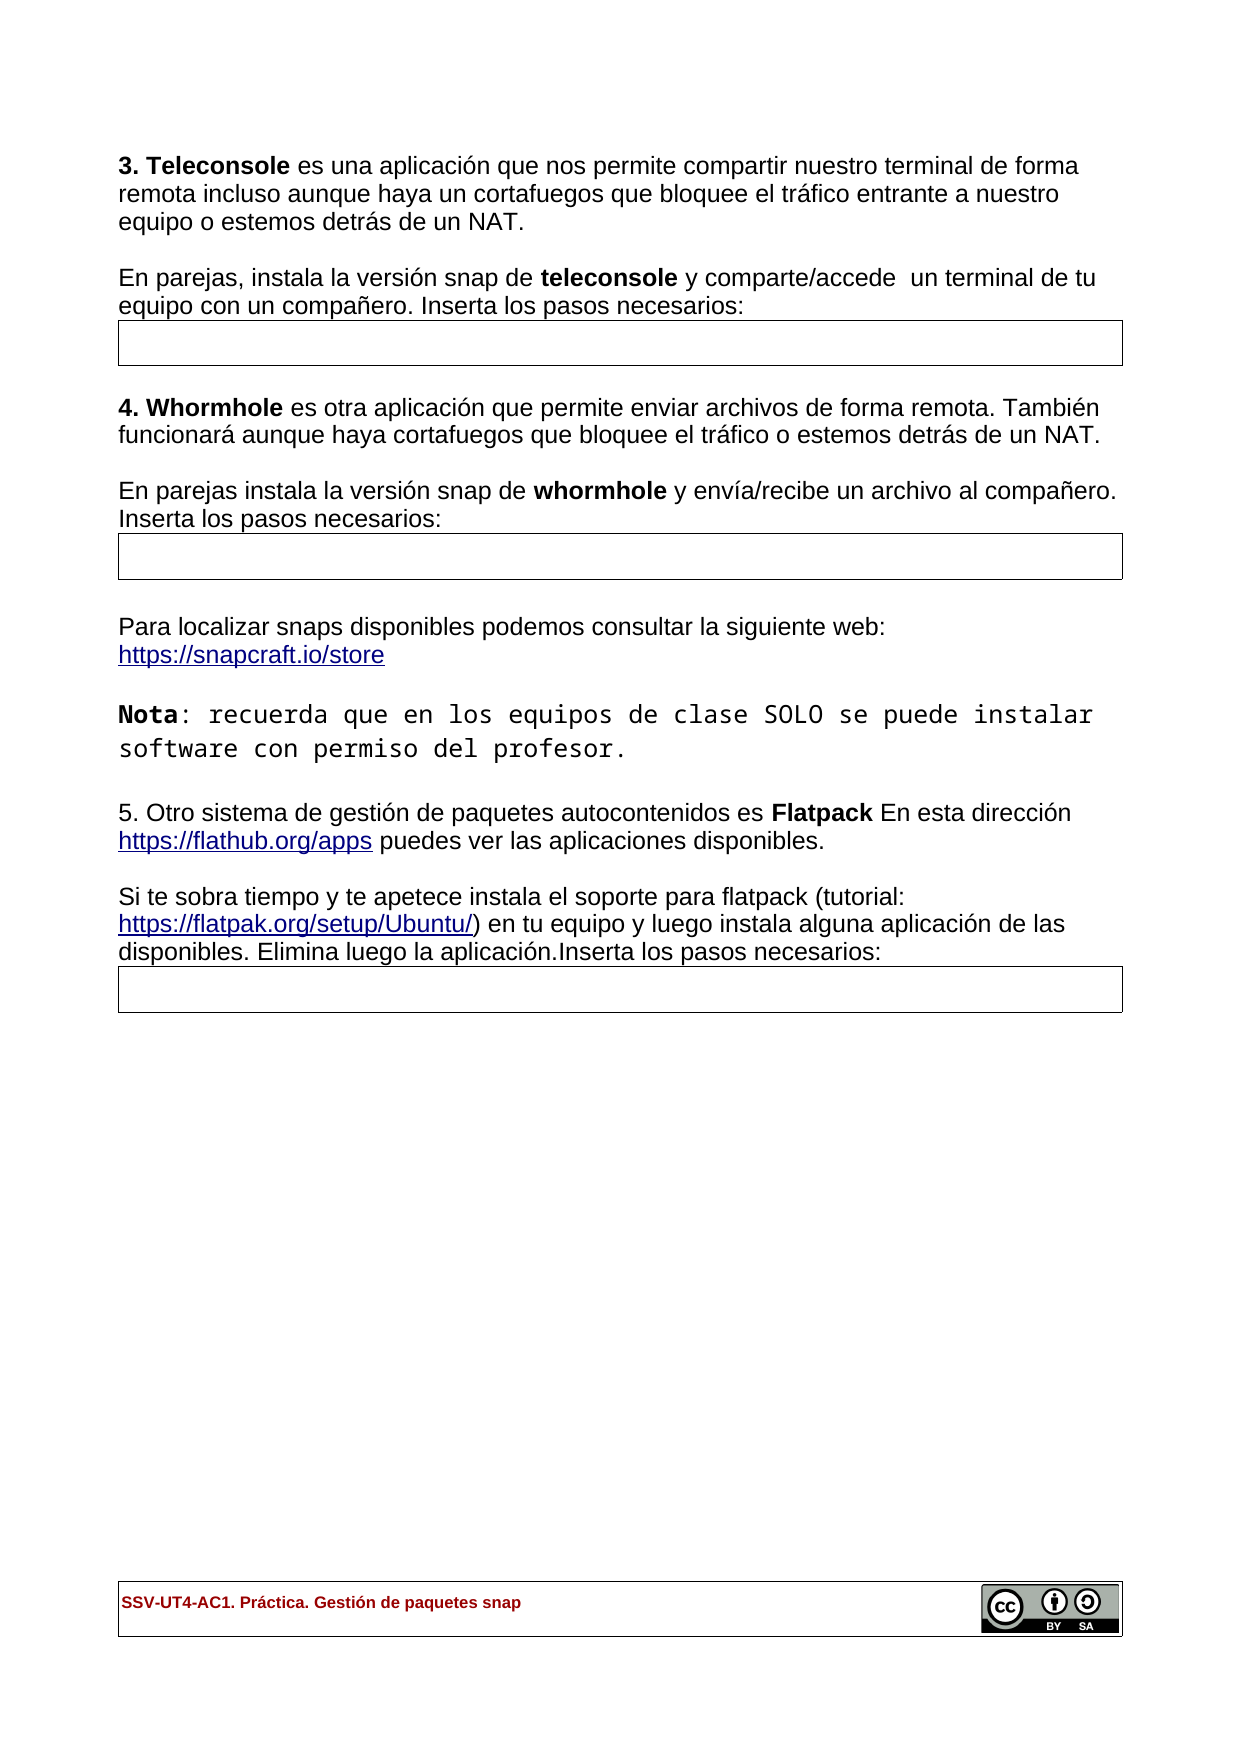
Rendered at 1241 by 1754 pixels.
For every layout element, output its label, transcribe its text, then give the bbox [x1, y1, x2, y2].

text 3. Teleconsole es una aplicación que nos permite compartir nuestro terminal de forma remota incluso aunque haya un cortafuegos que bloquee el tráfico entrante a nuestro equipo o estemos detrás de un NAT. [118, 152, 1122, 236]
table_header [119, 967, 1122, 1012]
text 4. Whormhole es otra aplicación que permite enviar archivos de forma remota. También funcionará aunque haya cortafuegos que bloquee el tráfico o estemos detrás de un NAT. [118, 393, 1122, 449]
picture [981, 1584, 1119, 1633]
text Nota: recuerda que en los equipos de clase SOLO se puede instalar software con permiso del profesor. [118, 696, 1122, 764]
text En parejas, instala la versión snap de teleconsole y comparte/accede un terminal de tu equipo con un compañero. Inserta los pasos necesarios: [118, 264, 1122, 320]
text 5. Otro sistema de gestión de paquetes autocontenidos es Flatpack En esta dirección https://flathub.org/apps puedes ver las aplicaciones disponibles. [118, 799, 1122, 854]
table_header [119, 321, 1122, 365]
text Para localizar snaps disponibles podemos consultar la siguiente web: https://snapcraft.io/store [118, 613, 1122, 668]
text Si te sobra tiempo y te apetece instala el soporte para flatpack (tutorial: https://flatpak.org/setup/Ubuntu/) en tu equipo y luego instala alguna aplicación de las disponibles. Elimina luego la aplicación.Inserta los pasos necesarios: [118, 882, 1122, 966]
text En parejas instala la versión snap de whormhole y envía/recibe un archivo al compañero. Inserta los pasos necesarios: [118, 477, 1122, 533]
table_header [119, 534, 1122, 578]
